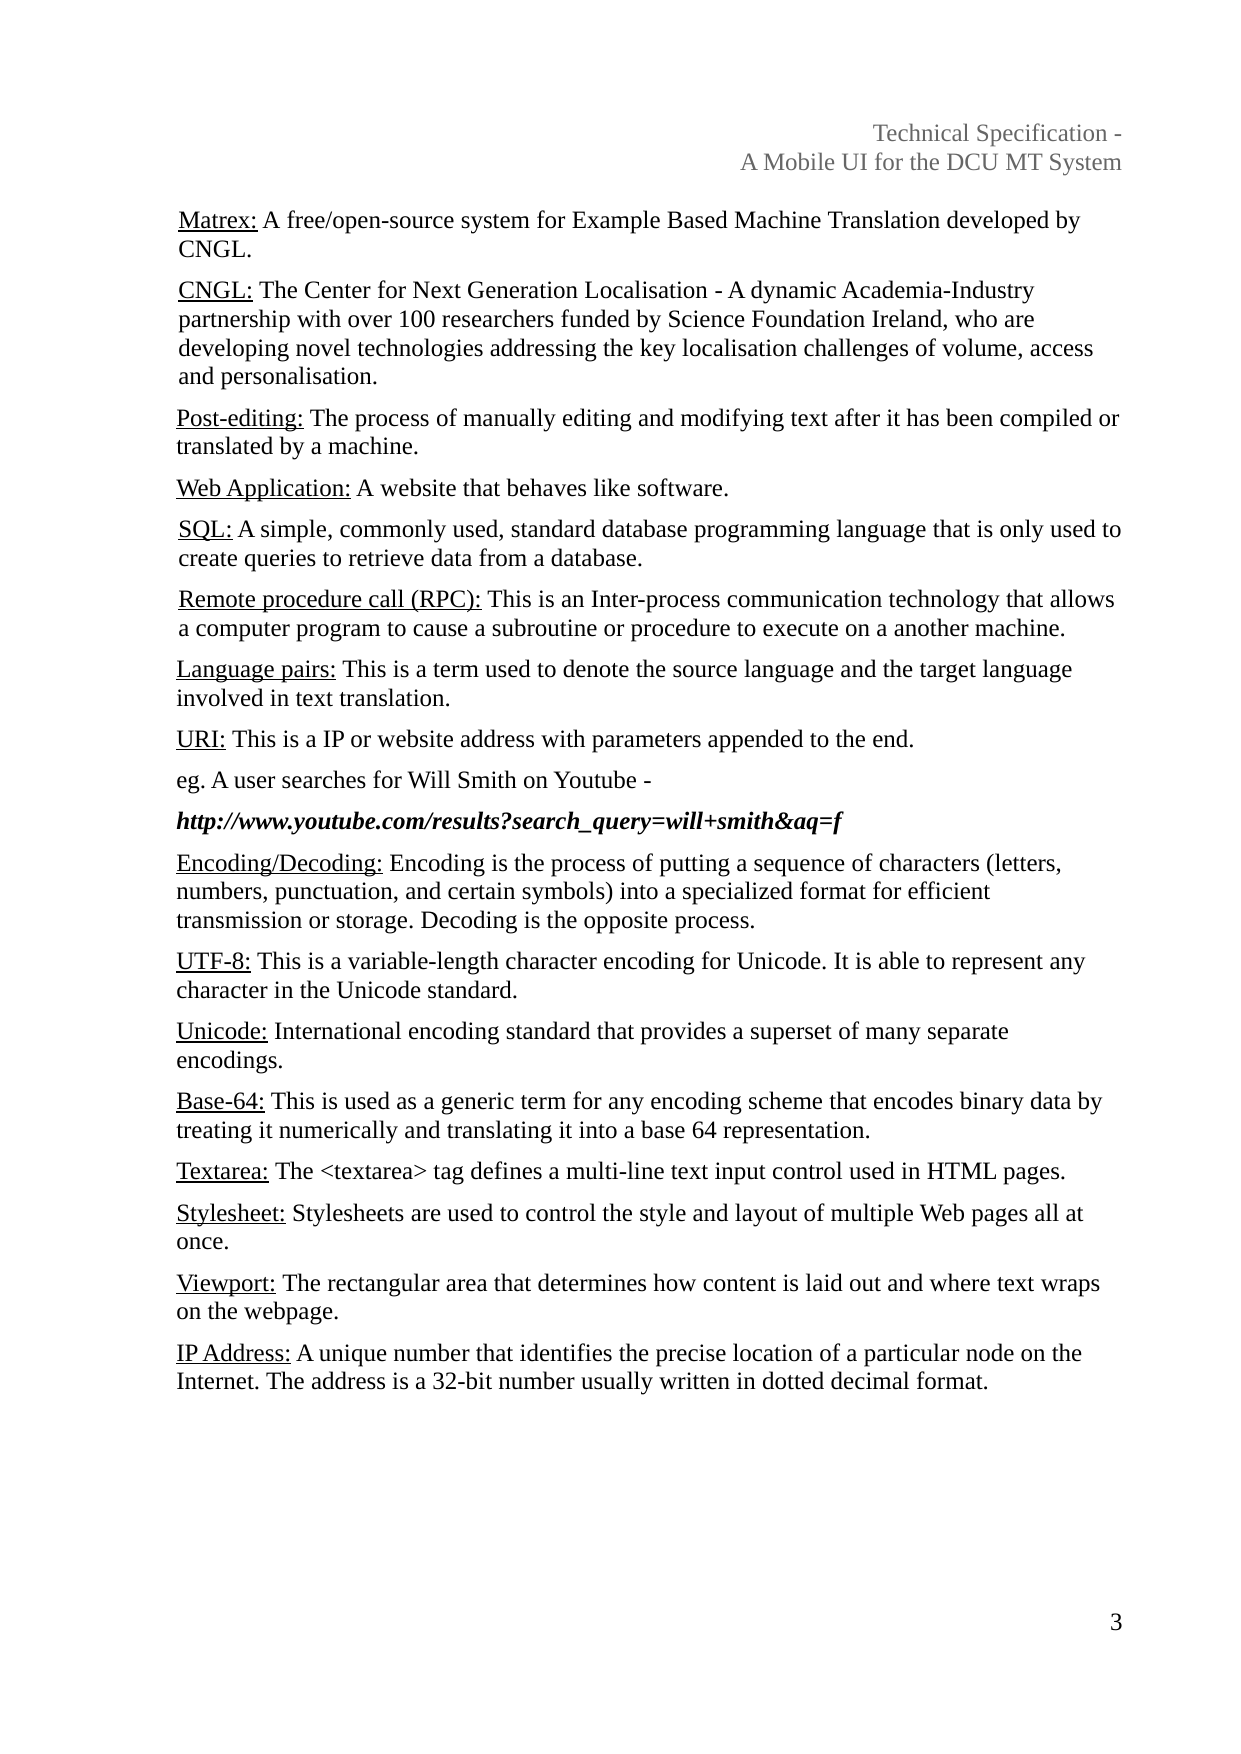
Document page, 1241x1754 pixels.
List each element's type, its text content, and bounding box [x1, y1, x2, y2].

text http://www.youtube.com/results?search_query=will+smith&aq=f [176, 806, 1122, 835]
text Language pairs: This is a term used to denote the source language and the target language involved in text translation. [176, 654, 1122, 711]
text URI: This is a IP or website address with parameters appended to the end. [176, 724, 1122, 753]
text IP Address: A unique number that identifies the precise location of a particular node on the Internet. The address is a 32-bit number usually written in dotted decimal format. [176, 1338, 1122, 1395]
text CNGL: The Center for Next Generation Localisation - A dynamic Academia-Industry partnership with over 100 researchers funded by Science Foundation Ireland, who are developing novel technologies addressing the key localisation challenges of volume, access and personalisation. [178, 275, 1122, 390]
text Post-editing: The process of manually editing and modifying text after it has been compiled or translated by a machine. [176, 403, 1122, 460]
text Base-64: This is used as a generic term for any encoding scheme that encodes binary data by treating it numerically and translating it into a base 64 representation. [176, 1086, 1122, 1144]
text Textarea: The <textarea> tag defines a multi-line text input control used in HTML pages. [176, 1156, 1122, 1185]
text eg. A user searches for Will Smith on Youtube - [176, 765, 1122, 794]
text Web Application: A website that behaves like software. [176, 473, 1122, 501]
text Encoding/Decoding: Encoding is the process of putting a sequence of characters (letters, numbers, punctuation, and certain symbols) into a specialized format for efficient transmission or storage. Decoding is the opposite process. [176, 848, 1122, 934]
text Viewport: The rectangular area that determines how content is laid out and where text wraps on the webpage. [176, 1268, 1122, 1325]
text UTF-8: This is a variable-length character encoding for Unicode. It is able to represent any character in the Unicode standard. [176, 946, 1122, 1004]
text Unicode: International encoding standard that provides a superset of many separate encodings. [176, 1016, 1122, 1074]
text Remote procedure call (RPC): This is an Inter-process communication technology that allows a computer program to cause a subroutine or procedure to execute on a another machine. [178, 584, 1122, 641]
text Matrex: A free/open-source system for Example Based Machine Translation developed by CNGL. [178, 205, 1122, 263]
text Stylesheet: Stylesheets are used to control the style and layout of multiple Web pages all at once. [176, 1198, 1122, 1255]
text SQL: A simple, commonly used, standard database programming language that is only used to create queries to retrieve data from a database. [178, 514, 1122, 571]
